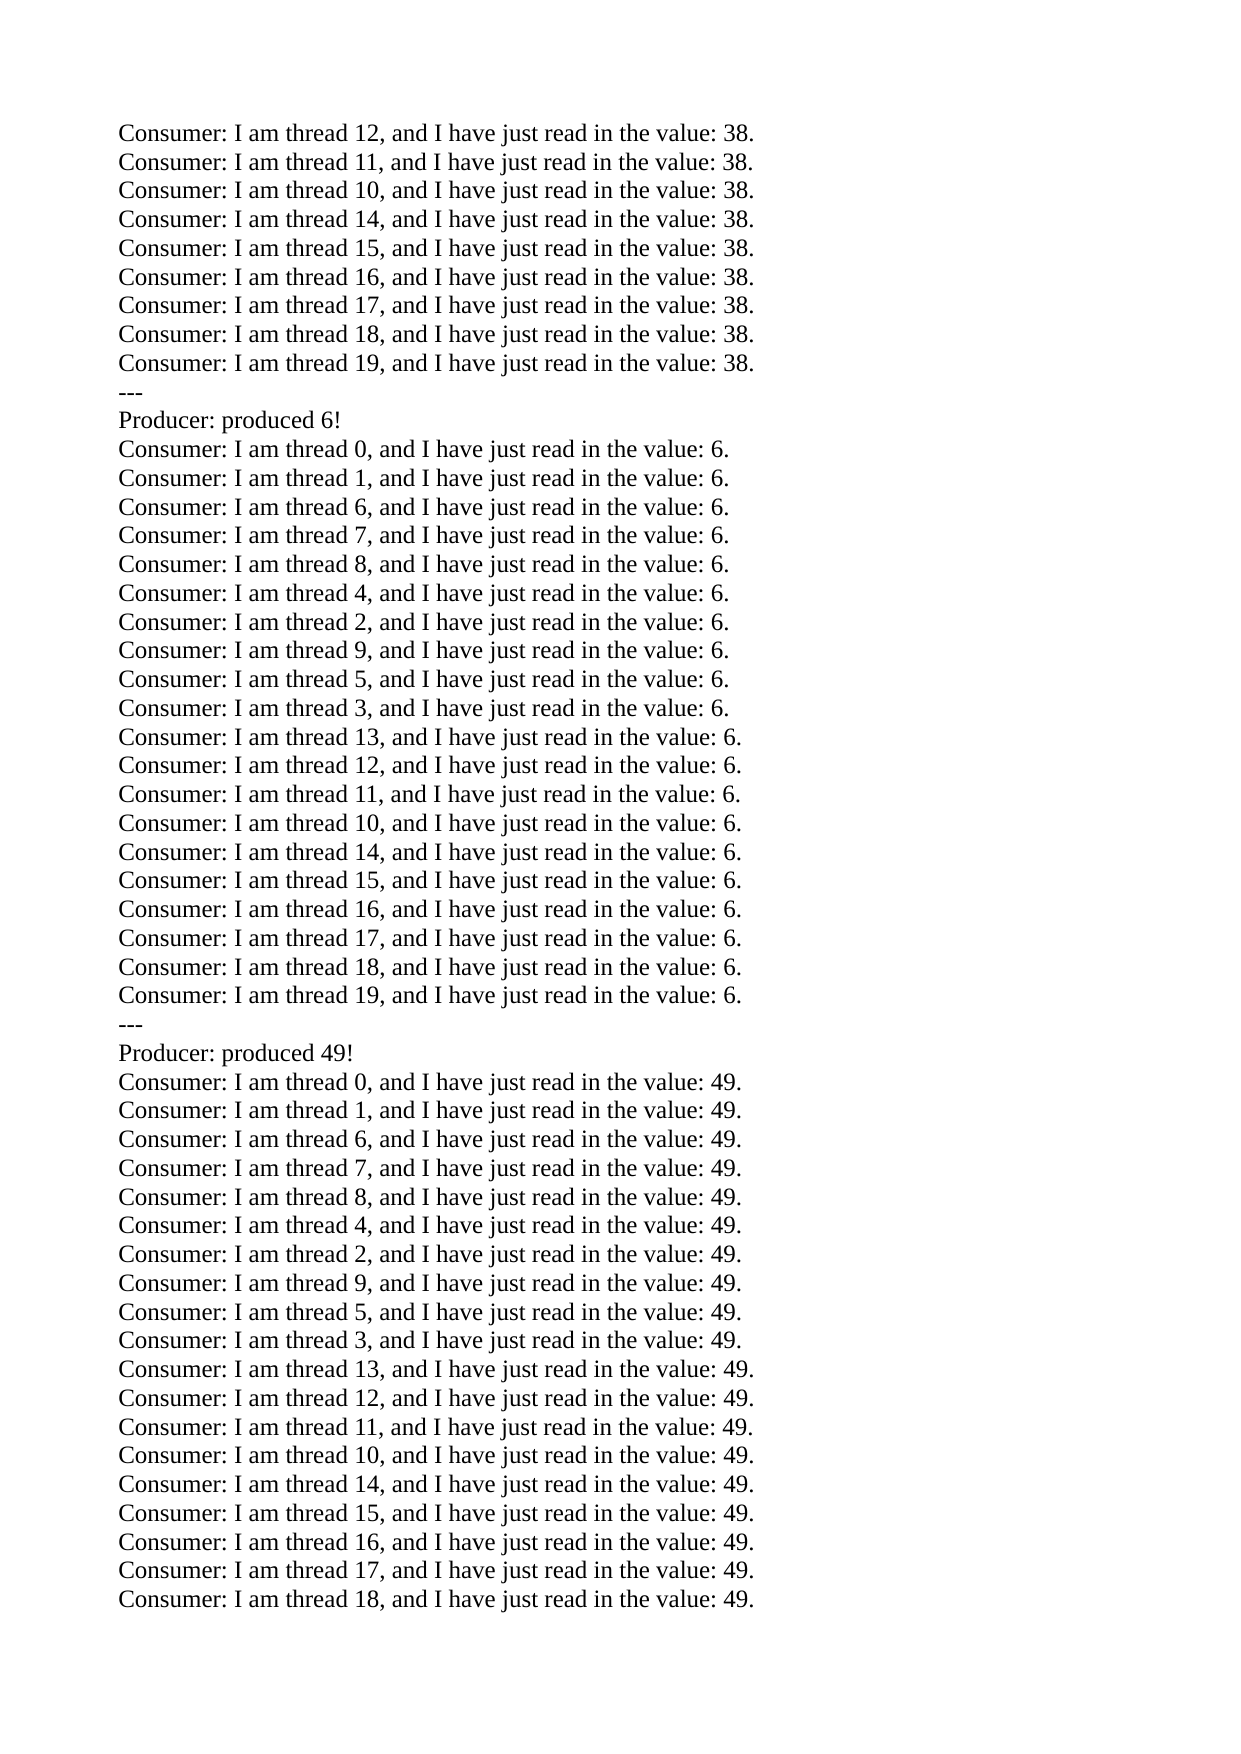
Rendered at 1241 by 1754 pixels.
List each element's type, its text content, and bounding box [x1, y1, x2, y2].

text Consumer: I am thread 15, and I have just read in the value: 6. [118, 866, 1122, 894]
text Consumer: I am thread 3, and I have just read in the value: 49. [118, 1326, 1122, 1354]
text Consumer: I am thread 8, and I have just read in the value: 6. [118, 549, 1122, 578]
text Consumer: I am thread 11, and I have just read in the value: 38. [118, 147, 1122, 176]
text Consumer: I am thread 1, and I have just read in the value: 49. [118, 1096, 1122, 1124]
text Consumer: I am thread 7, and I have just read in the value: 49. [118, 1153, 1122, 1182]
text Consumer: I am thread 10, and I have just read in the value: 6. [118, 808, 1122, 837]
text Consumer: I am thread 16, and I have just read in the value: 49. [118, 1527, 1122, 1556]
text Consumer: I am thread 15, and I have just read in the value: 38. [118, 233, 1122, 262]
text Consumer: I am thread 5, and I have just read in the value: 49. [118, 1297, 1122, 1326]
text Consumer: I am thread 14, and I have just read in the value: 6. [118, 837, 1122, 866]
text Consumer: I am thread 4, and I have just read in the value: 6. [118, 578, 1122, 607]
text Consumer: I am thread 18, and I have just read in the value: 6. [118, 952, 1122, 981]
text Consumer: I am thread 14, and I have just read in the value: 38. [118, 204, 1122, 233]
text Consumer: I am thread 16, and I have just read in the value: 38. [118, 262, 1122, 291]
text --- [118, 377, 1122, 406]
text Consumer: I am thread 13, and I have just read in the value: 49. [118, 1354, 1122, 1383]
text Consumer: I am thread 17, and I have just read in the value: 6. [118, 923, 1122, 952]
text Consumer: I am thread 10, and I have just read in the value: 38. [118, 176, 1122, 204]
text --- [118, 1009, 1122, 1038]
text Consumer: I am thread 5, and I have just read in the value: 6. [118, 664, 1122, 693]
text Consumer: I am thread 7, and I have just read in the value: 6. [118, 521, 1122, 549]
text Consumer: I am thread 15, and I have just read in the value: 49. [118, 1498, 1122, 1527]
text Consumer: I am thread 1, and I have just read in the value: 6. [118, 463, 1122, 492]
text Consumer: I am thread 10, and I have just read in the value: 49. [118, 1441, 1122, 1469]
text Consumer: I am thread 4, and I have just read in the value: 49. [118, 1211, 1122, 1239]
text Consumer: I am thread 16, and I have just read in the value: 6. [118, 894, 1122, 923]
text Consumer: I am thread 0, and I have just read in the value: 6. [118, 434, 1122, 463]
text Consumer: I am thread 2, and I have just read in the value: 49. [118, 1239, 1122, 1268]
text Consumer: I am thread 6, and I have just read in the value: 6. [118, 492, 1122, 521]
text Consumer: I am thread 17, and I have just read in the value: 38. [118, 291, 1122, 319]
text Consumer: I am thread 3, and I have just read in the value: 6. [118, 693, 1122, 722]
text Consumer: I am thread 11, and I have just read in the value: 49. [118, 1412, 1122, 1441]
text Consumer: I am thread 2, and I have just read in the value: 6. [118, 607, 1122, 636]
text Consumer: I am thread 18, and I have just read in the value: 49. [118, 1584, 1122, 1613]
text Producer: produced 6! [118, 406, 1122, 434]
text Consumer: I am thread 18, and I have just read in the value: 38. [118, 319, 1122, 348]
text Consumer: I am thread 8, and I have just read in the value: 49. [118, 1182, 1122, 1211]
text Consumer: I am thread 13, and I have just read in the value: 6. [118, 722, 1122, 751]
text Consumer: I am thread 11, and I have just read in the value: 6. [118, 779, 1122, 808]
text Consumer: I am thread 12, and I have just read in the value: 38. [118, 118, 1122, 147]
text Consumer: I am thread 9, and I have just read in the value: 49. [118, 1268, 1122, 1297]
text Consumer: I am thread 9, and I have just read in the value: 6. [118, 636, 1122, 664]
text Consumer: I am thread 14, and I have just read in the value: 49. [118, 1469, 1122, 1498]
text Consumer: I am thread 6, and I have just read in the value: 49. [118, 1124, 1122, 1153]
text Consumer: I am thread 19, and I have just read in the value: 6. [118, 981, 1122, 1009]
text Consumer: I am thread 12, and I have just read in the value: 49. [118, 1383, 1122, 1412]
text Consumer: I am thread 0, and I have just read in the value: 49. [118, 1067, 1122, 1096]
text Producer: produced 49! [118, 1038, 1122, 1067]
text Consumer: I am thread 19, and I have just read in the value: 38. [118, 348, 1122, 377]
text Consumer: I am thread 17, and I have just read in the value: 49. [118, 1556, 1122, 1584]
text Consumer: I am thread 12, and I have just read in the value: 6. [118, 751, 1122, 779]
